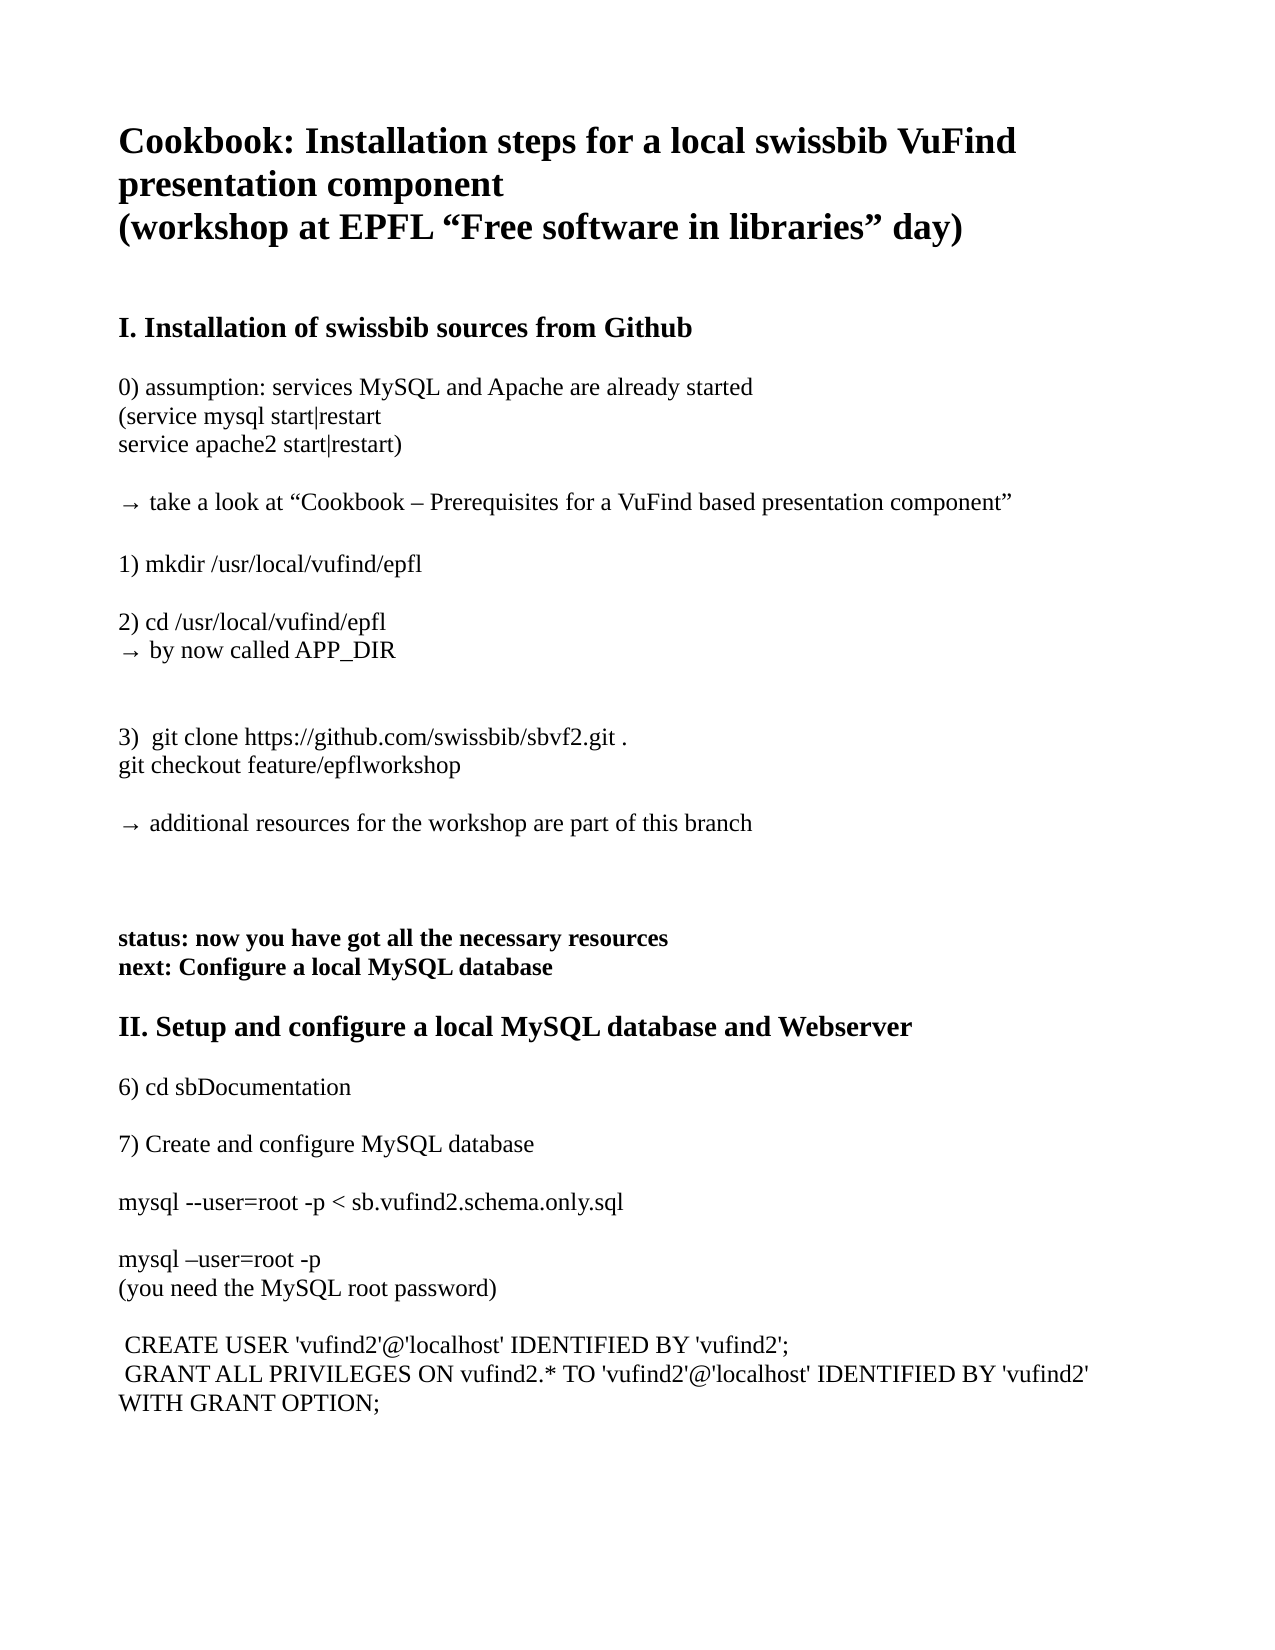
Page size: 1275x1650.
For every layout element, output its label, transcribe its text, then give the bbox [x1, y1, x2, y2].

text GRANT ALL PRIVILEGES ON vufind2.* TO 'vufind2'@'localhost' IDENTIFIED BY 'vufind2' WITH GRANT OPTION; [118, 1359, 1157, 1417]
text status: now you have got all the necessary resources next: Configure a local MySQL database [118, 923, 1157, 981]
text Cookbook: Installation steps for a local swissbib VuFind presentation component (workshop at EPFL “Free software in libraries” day) I. Installation of swissbib sources from Github 0) assumption: services MySQL and Apache are already started (service mysql start|restart service apache2 start|restart) → take a look at “Cookbook – Prerequisites for a VuFind based presentation component” 1) mkdir /usr/local/vufind/epfl 2) cd /usr/local/vufind/epfl → by now called APP_DIR 3) git clone https://github.com/swissbib/sbvf2.git . [118, 118, 1157, 751]
text [118, 1445, 1157, 1512]
text git checkout feature/epflworkshop → additional resources for the workshop are part of this branch [118, 751, 1157, 837]
text II. Setup and configure a local MySQL database and Webserver 6) cd sbDocumentation 7) Create and configure MySQL database [118, 1009, 1157, 1187]
text mysql –user=root -p (you need the MySQL root password) [118, 1244, 1157, 1330]
text CREATE USER 'vufind2'@'localhost' IDENTIFIED BY 'vufind2'; [118, 1330, 1157, 1359]
text mysql --user=root -p < sb.vufind2.schema.only.sql [118, 1187, 1157, 1215]
